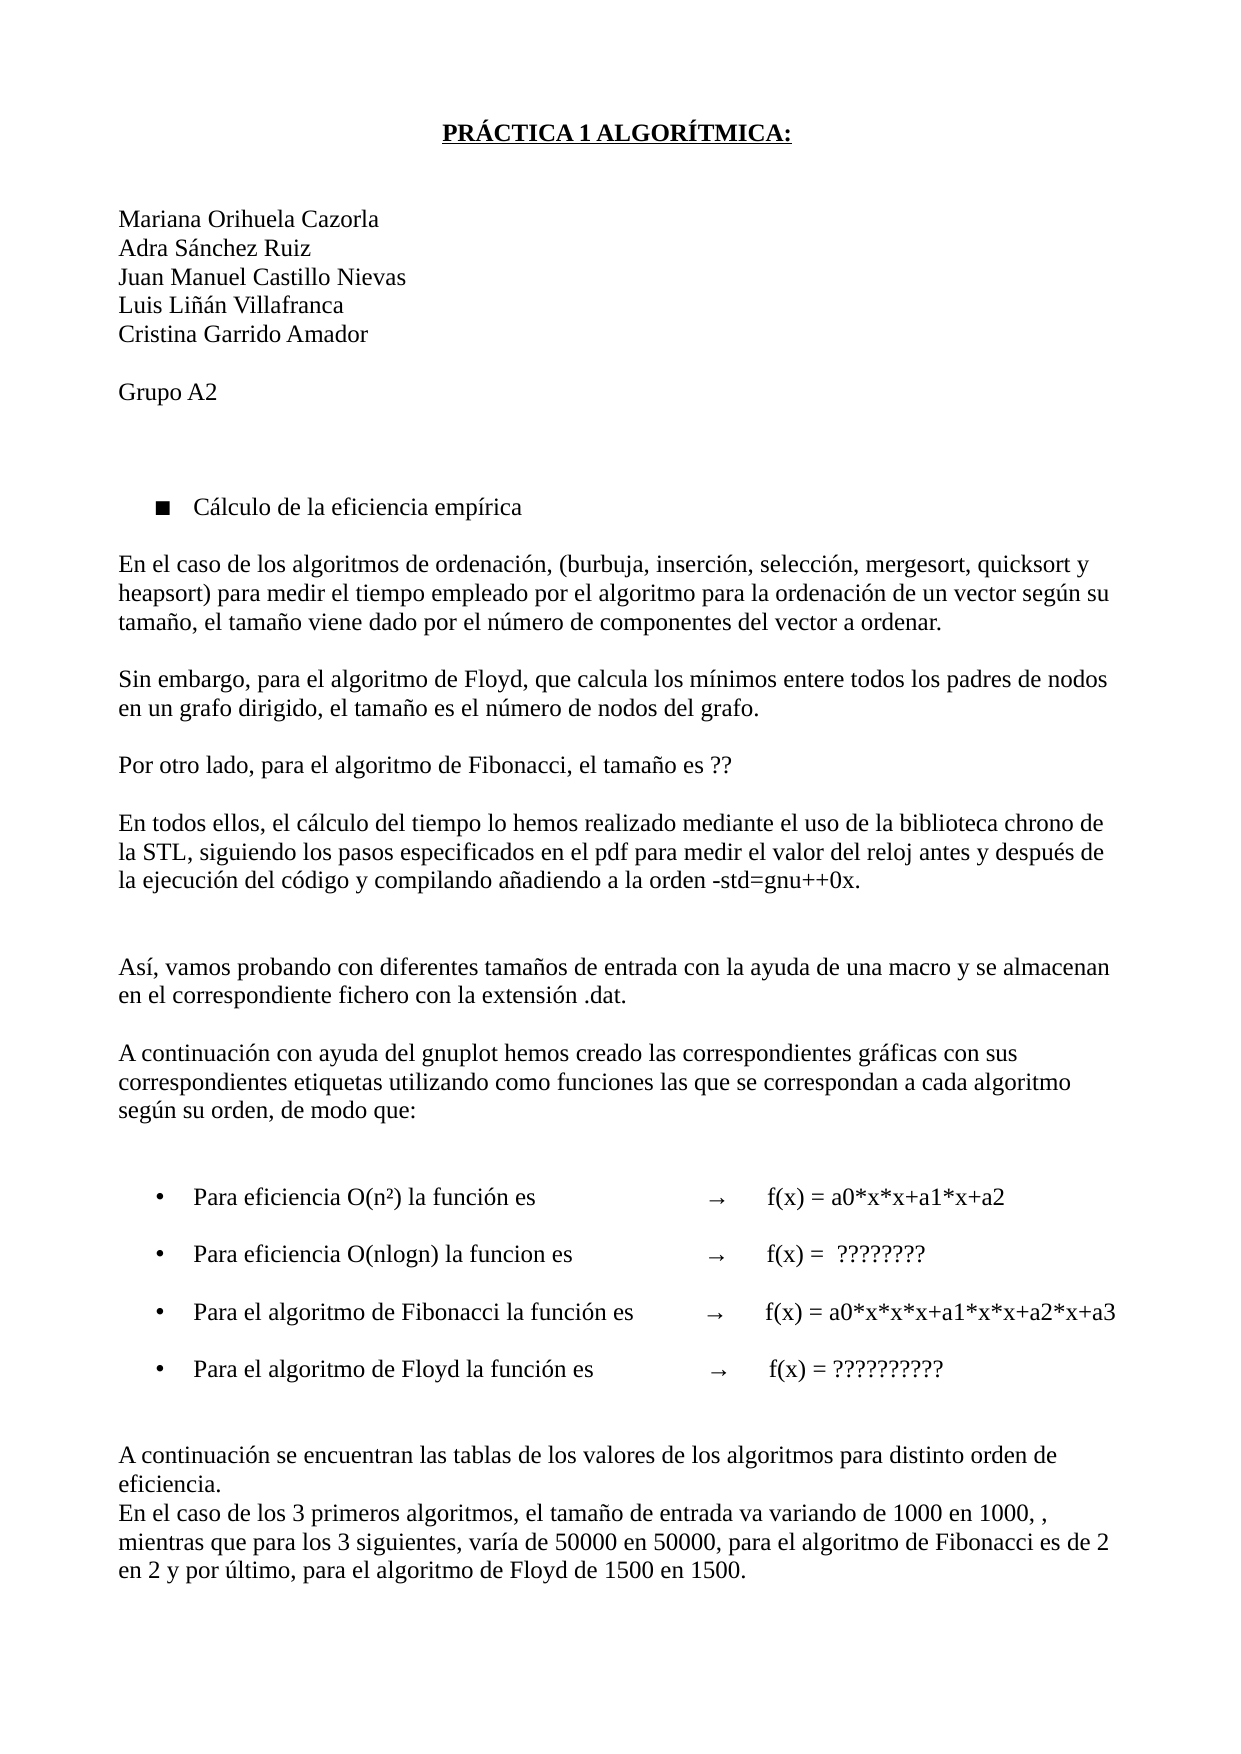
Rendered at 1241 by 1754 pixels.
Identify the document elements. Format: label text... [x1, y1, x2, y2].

text Grupo A2 [118, 377, 1122, 406]
text A continuación con ayuda del gnuplot hemos creado las correspondientes gráficas con sus correspondientes etiquetas utilizando como funciones las que se correspondan a cada algoritmo según su orden, de modo que: [118, 1038, 1122, 1124]
text En todos ellos, el cálculo del tiempo lo hemos realizado mediante el uso de la biblioteca chrono de la STL, siguiendo los pasos especificados en el pdf para medir el valor del reloj antes y después de la ejecución del código y compilando añadiendo a la orden -std=gnu++0x. [118, 808, 1122, 894]
table_header [119, 1585, 620, 1636]
text Mariana Orihuela Cazorla [118, 204, 1122, 233]
list Para el algoritmo de Fibonacci la función es → f(x) = a0*x*x*x+a1*x*x+a2*x+a3 [156, 1297, 1122, 1326]
list Para el algoritmo de Floyd la función es → f(x) = ?????????? [156, 1354, 1122, 1383]
table_header [621, 1585, 1122, 1636]
list Para eficiencia O(nlogn) la funcion es → f(x) = ???????? [156, 1239, 1122, 1268]
text PRÁCTICA 1 ALGORÍTMICA: [118, 118, 1122, 147]
text En el caso de los 3 primeros algoritmos, el tamaño de entrada va variando de 1000 en 1000, , mientras que para los 3 siguientes, varía de 50000 en 50000, para el algoritmo de Fibonacci es de 2 en 2 y por último, para el algoritmo de Floyd de 1500 en 1500. [118, 1498, 1122, 1584]
text En el caso de los algoritmos de ordenación, (burbuja, inserción, selección, mergesort, quicksort y heapsort) para medir el tiempo empleado por el algoritmo para la ordenación de un vector según su tamaño, el tamaño viene dado por el número de componentes del vector a ordenar. [118, 549, 1122, 636]
text Luis Liñán Villafranca [118, 291, 1122, 319]
text Adra Sánchez Ruiz [118, 233, 1122, 262]
text Así, vamos probando con diferentes tamaños de entrada con la ayuda de una macro y se almacenan en el correspondiente fichero con la extensión .dat. [118, 952, 1122, 1009]
text Sin embargo, para el algoritmo de Floyd, que calcula los mínimos entere todos los padres de nodos en un grafo dirigido, el tamaño es el número de nodos del grafo. [118, 664, 1122, 722]
text Juan Manuel Castillo Nievas [118, 262, 1122, 291]
list Cálculo de la eficiencia empírica [156, 492, 1122, 521]
text Por otro lado, para el algoritmo de Fibonacci, el tamaño es ?? [118, 751, 1122, 779]
list Para eficiencia O(n²) la función es → f(x) = a0*x*x+a1*x+a2 [156, 1182, 1122, 1211]
text A continuación se encuentran las tablas de los valores de los algoritmos para distinto orden de eficiencia. [118, 1441, 1122, 1498]
text Cristina Garrido Amador [118, 319, 1122, 348]
